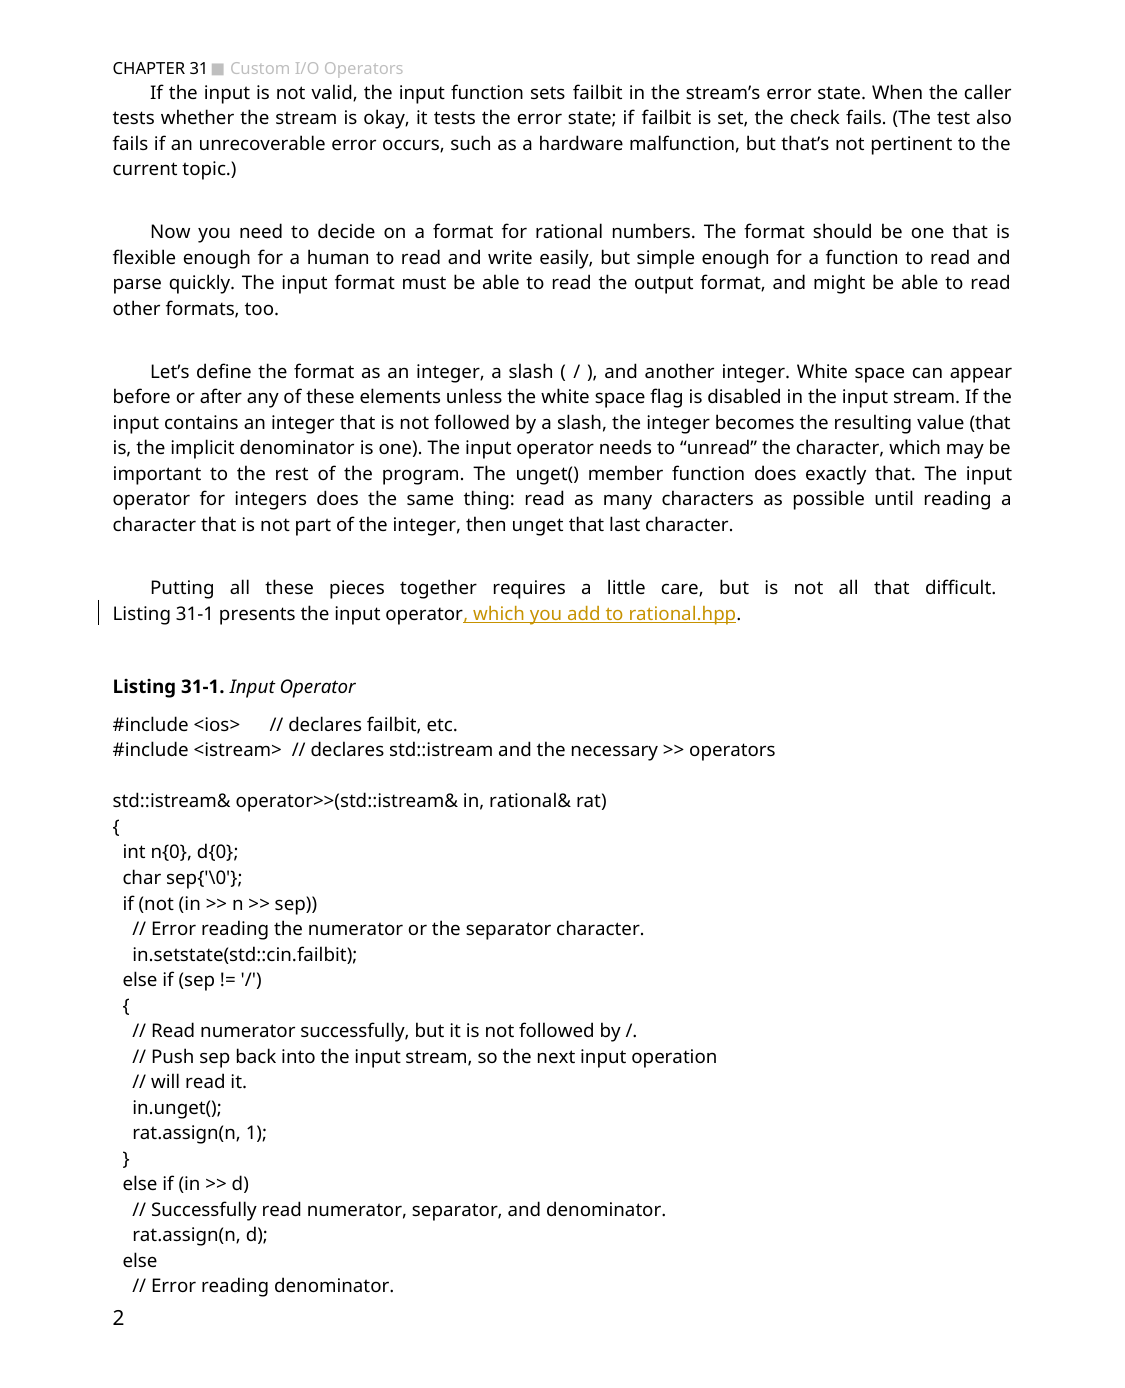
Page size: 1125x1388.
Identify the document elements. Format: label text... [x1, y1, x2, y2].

text // Error reading denominator. [112, 1273, 1012, 1298]
text Now you need to decide on a format for rational numbers. The format should be one that is flexible enough for a human to read and write easily, but simple enough for a function to read and parse quickly. The input format must be able to read the output format, and might be able to read other formats, too. [112, 218, 1012, 321]
text rat.assign(n, 1); [112, 1119, 1012, 1145]
text { [112, 813, 1012, 839]
text in.unget(); [112, 1094, 1012, 1119]
text else if (in >> d) [112, 1171, 1012, 1196]
text // Read numerator successfully, but it is not followed by /. [112, 1017, 1012, 1043]
text if (not (in >> n >> sep)) [112, 890, 1012, 915]
text Putting all these pieces together requires a little care, but is not all that difficult. Listing 31-1 presents the input operator, which you add to rational.hpp. [112, 574, 1012, 625]
text int n{0}, d{0}; [112, 839, 1012, 864]
text Listing 31-1. Input Operator [112, 673, 1012, 699]
text // Successfully read numerator, separator, and denominator. [112, 1196, 1012, 1222]
text { [112, 992, 1012, 1017]
text #include <istream> // declares std::istream and the necessary >> operators [112, 737, 1012, 762]
text char sep{'\0'}; [112, 864, 1012, 890]
text // Error reading the numerator or the separator character. [112, 915, 1012, 941]
text rat.assign(n, d); [112, 1222, 1012, 1247]
text // will read it. [112, 1068, 1012, 1094]
text If the input is not valid, the input function sets failbit in the stream’s error state. When the caller tests whether the stream is okay, it tests the error state; if failbit is set, the check fails. (The test also fails if an unrecoverable error occurs, such as a hardware malfunction, but that’s not pertinent to the current topic.) [112, 79, 1012, 181]
text #include <ios> // declares failbit, etc. [112, 711, 1012, 737]
text // Push sep back into the input stream, so the next input operation [112, 1043, 1012, 1068]
text std::istream& operator>>(std::istream& in, rational& rat) [112, 788, 1012, 813]
text in.setstate(std::cin.failbit); [112, 941, 1012, 966]
text else [112, 1247, 1012, 1273]
text Let’s define the format as an integer, a slash ( / ), and another integer. White space can appear before or after any of these elements unless the white space flag is disabled in the input stream. If the input contains an integer that is not followed by a slash, the integer becomes the resulting value (that is, the implicit denominator is one). The input operator needs to “unread” the character, which may be important to the rest of the program. The unget() member function does exactly that. The input operator for integers does the same thing: read as many characters as possible until reading a character that is not part of the integer, then unget that last character. [112, 358, 1012, 537]
text else if (sep != '/') [112, 966, 1012, 992]
text } [112, 1145, 1012, 1171]
